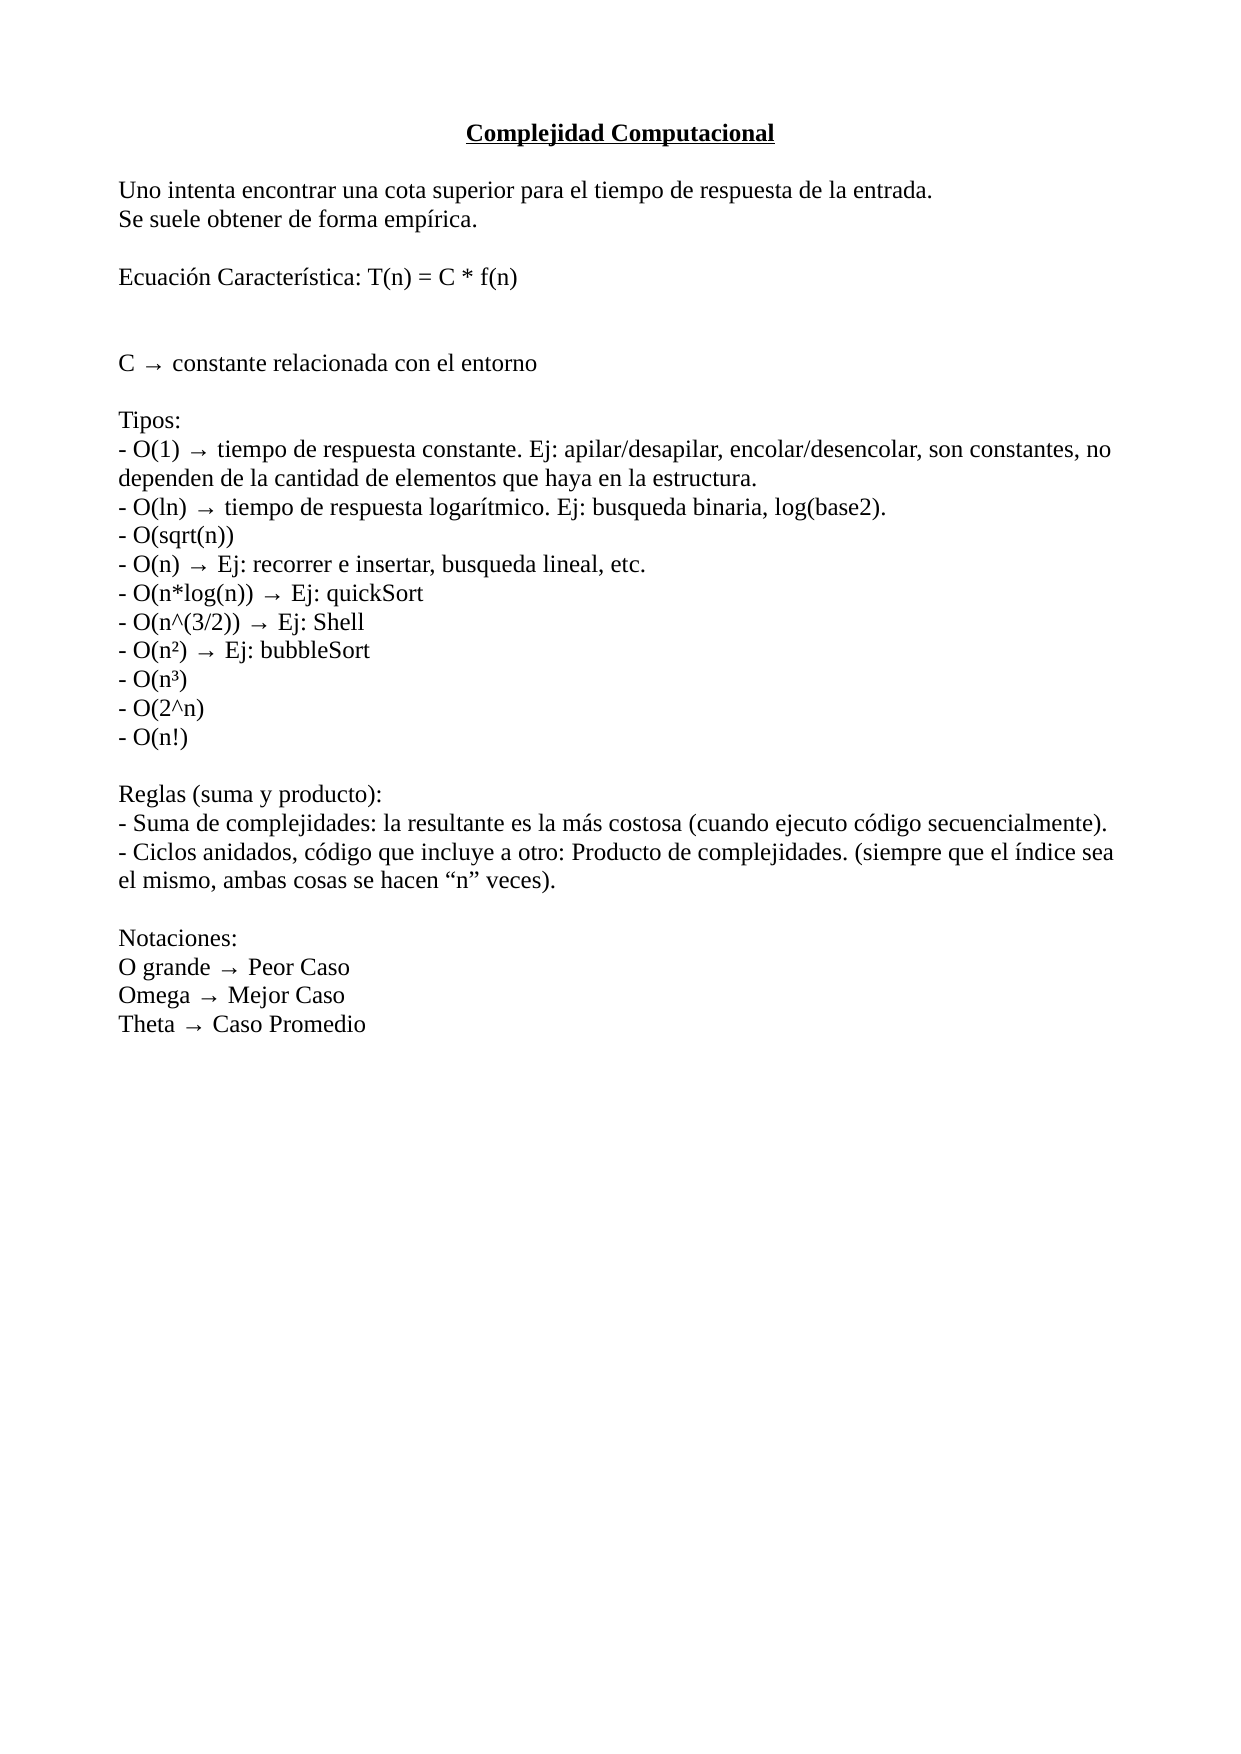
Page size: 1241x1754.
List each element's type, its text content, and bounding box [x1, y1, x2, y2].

text Notaciones: [118, 923, 1122, 952]
text ­ [118, 291, 1122, 319]
text - O(sqrt(n)) [118, 521, 1122, 549]
text - O(n) → Ej: recorrer e insertar, busqueda lineal, etc. [118, 549, 1122, 578]
text Tipos: [118, 406, 1122, 434]
text - O(n!) [118, 722, 1122, 751]
text - O(1) → tiempo de respuesta constante. Ej: apilar/desapilar, encolar/desencolar, son constantes, no dependen de la cantidad de elementos que haya en la estructura. [118, 434, 1122, 492]
text - Ciclos anidados, código que incluye a otro: Producto de complejidades. (siempre que el índice sea el mismo, ambas cosas se hacen “n” veces). [118, 837, 1122, 894]
text Complejidad Computacional [118, 118, 1122, 147]
text - O(n³) [118, 664, 1122, 693]
text - O(2^n) [118, 693, 1122, 722]
text Reglas (suma y producto): [118, 779, 1122, 808]
text Uno intenta encontrar una cota superior para el tiempo de respuesta de la entrada. [118, 176, 1122, 204]
text - O(ln) → tiempo de respuesta logarítmico. Ej: busqueda binaria, log(base2). [118, 492, 1122, 521]
text Ecuación Característica: T(n) = C * f(n) [118, 262, 1122, 291]
text - O(n²) → Ej: bubbleSort [118, 636, 1122, 664]
text - Suma de complejidades: la resultante es la más costosa (cuando ejecuto código secuencialmente). [118, 808, 1122, 837]
text - O(n^(3/2)) → Ej: Shell [118, 607, 1122, 636]
text C → constante relacionada con el entorno [118, 348, 1122, 377]
text - O(n*log(n)) → Ej: quickSort [118, 578, 1122, 607]
text Theta → Caso Promedio [118, 1009, 1122, 1038]
text O grande → Peor Caso [118, 952, 1122, 981]
text Se suele obtener de forma empírica. [118, 204, 1122, 233]
text Omega → Mejor Caso [118, 981, 1122, 1009]
